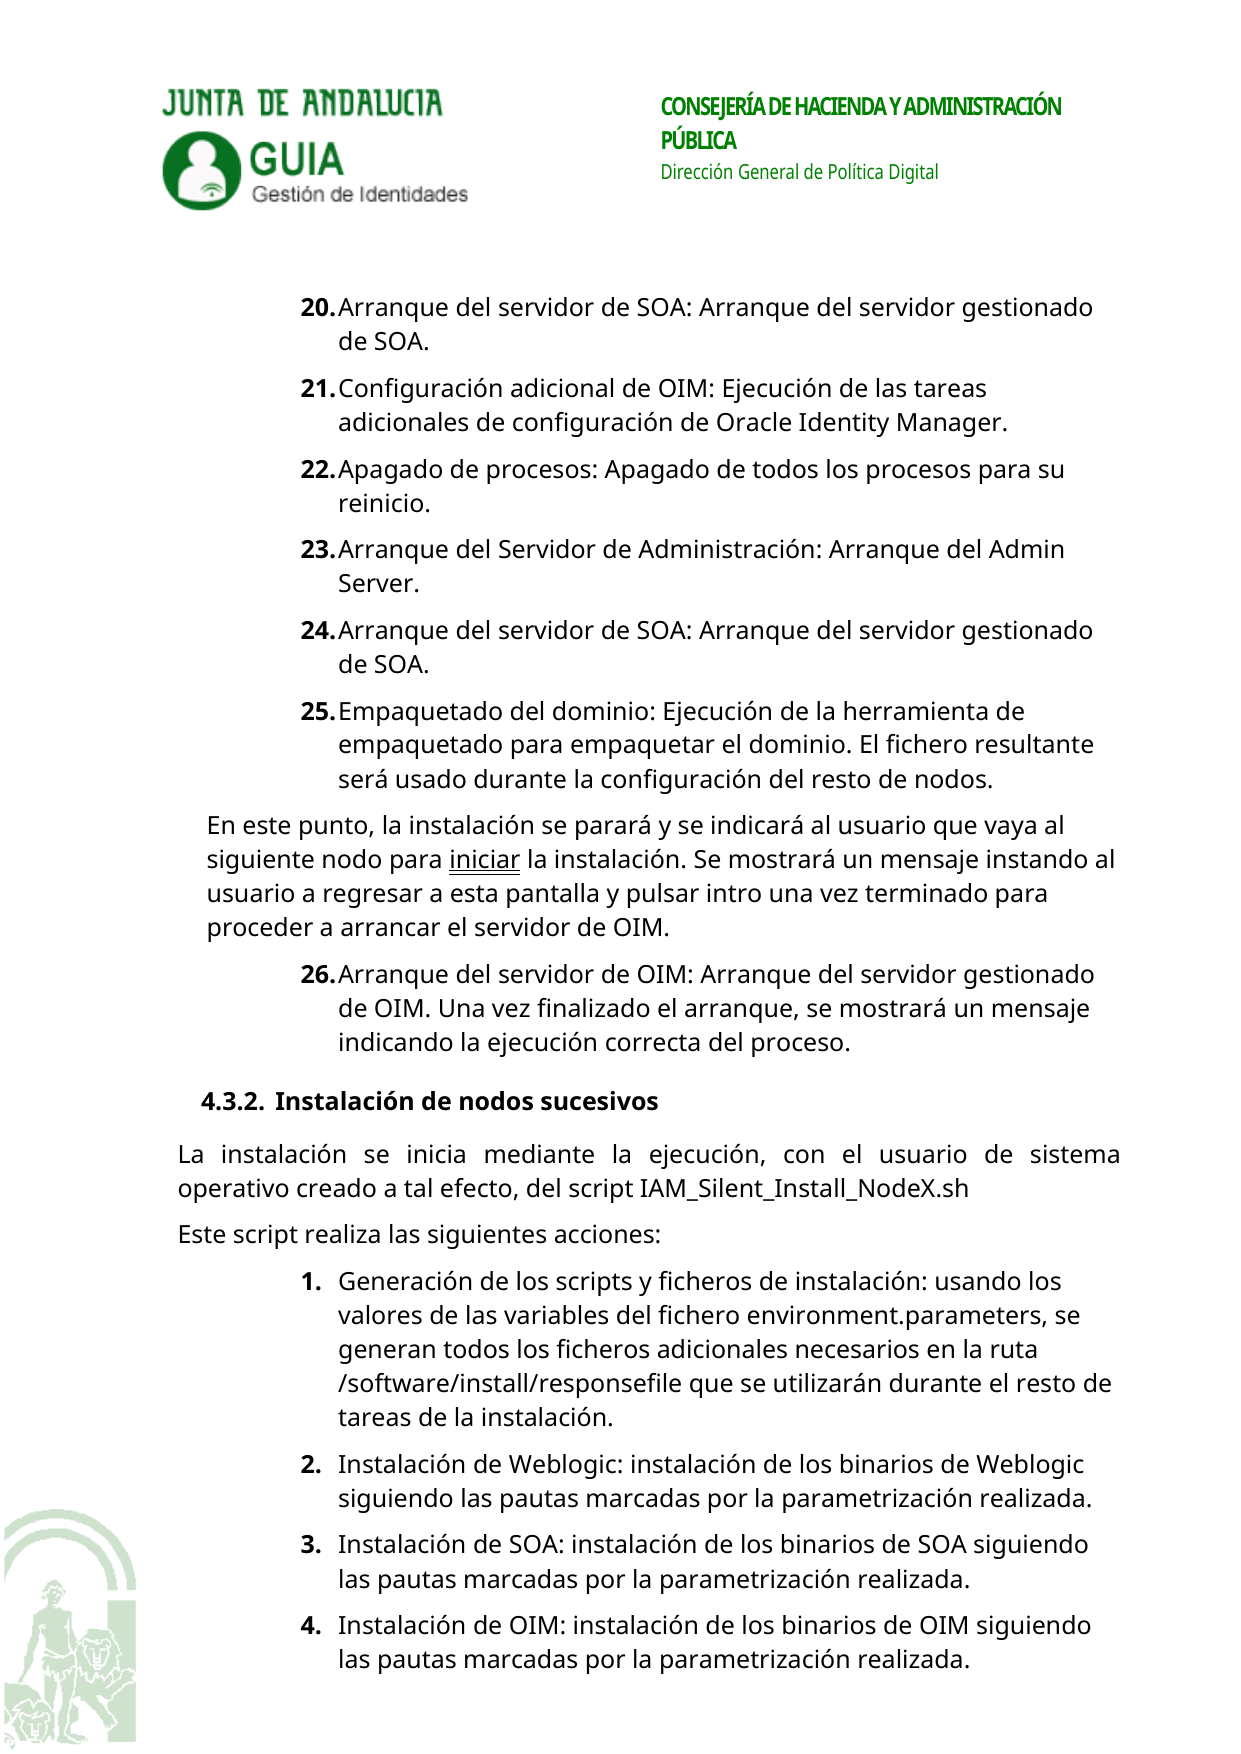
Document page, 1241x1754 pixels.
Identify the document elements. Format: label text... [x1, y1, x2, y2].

list Arranque del servidor de OIM: Arranque del servidor gestionado de OIM. Una vez finalizado el arranque, se mostrará un mensaje indicando la ejecución correcta del proceso. [300, 957, 1122, 1059]
list Generación de los scripts y ficheros de instalación: usando los valores de las variables del fichero environment.parameters, se generan todos los ficheros adicionales necesarios en la ruta /software/install/responsefile que se utilizarán durante el resto de tareas de la instalación. [300, 1264, 1122, 1434]
list Arranque del servidor de SOA: Arranque del servidor gestionado de SOA. [300, 612, 1122, 681]
list Arranque del servidor de SOA: Arranque del servidor gestionado de SOA. [300, 290, 1122, 358]
list Arranque del Servidor de Administración: Arranque del Admin Server. [300, 532, 1122, 600]
subtitle Instalación de nodos sucesivos [201, 1084, 1122, 1118]
list Instalación de OIM: instalación de los binarios de OIM siguiendo las pautas marcadas por la parametrización realizada. [300, 1608, 1122, 1676]
picture [4, 1508, 137, 1750]
list Instalación de Weblogic: instalación de los binarios de Weblogic siguiendo las pautas marcadas por la parametrización realizada. [300, 1447, 1122, 1515]
list Empaquetado del dominio: Ejecución de la herramienta de empaquetado para empaquetar el dominio. El fichero resultante será usado durante la configuración del resto de nodos. [300, 693, 1122, 795]
list En este punto, la instalación se parará y se indicará al usuario que vaya al siguiente nodo para iniciar la instalación. Se mostrará un mensaje instando al usuario a regresar a esta pantalla y pulsar intro una vez terminado para proceder a arrancar el servidor de OIM. [206, 808, 1122, 944]
list Apagado de procesos: Apagado de todos los procesos para su reinicio. [300, 451, 1122, 519]
list Instalación de SOA: instalación de los binarios de SOA siguiendo las pautas marcadas por la parametrización realizada. [300, 1527, 1122, 1595]
text La instalación se inicia mediante la ejecución, con el usuario de sistema operativo creado a tal efecto, del script IAM_Silent_Install_NodeX.sh [177, 1137, 1122, 1205]
text Este script realiza las siguientes acciones: [177, 1217, 1122, 1251]
picture [147, 82, 498, 225]
list Configuración adicional de OIM: Ejecución de las tareas adicionales de configuración de Oracle Identity Manager. [300, 371, 1122, 439]
